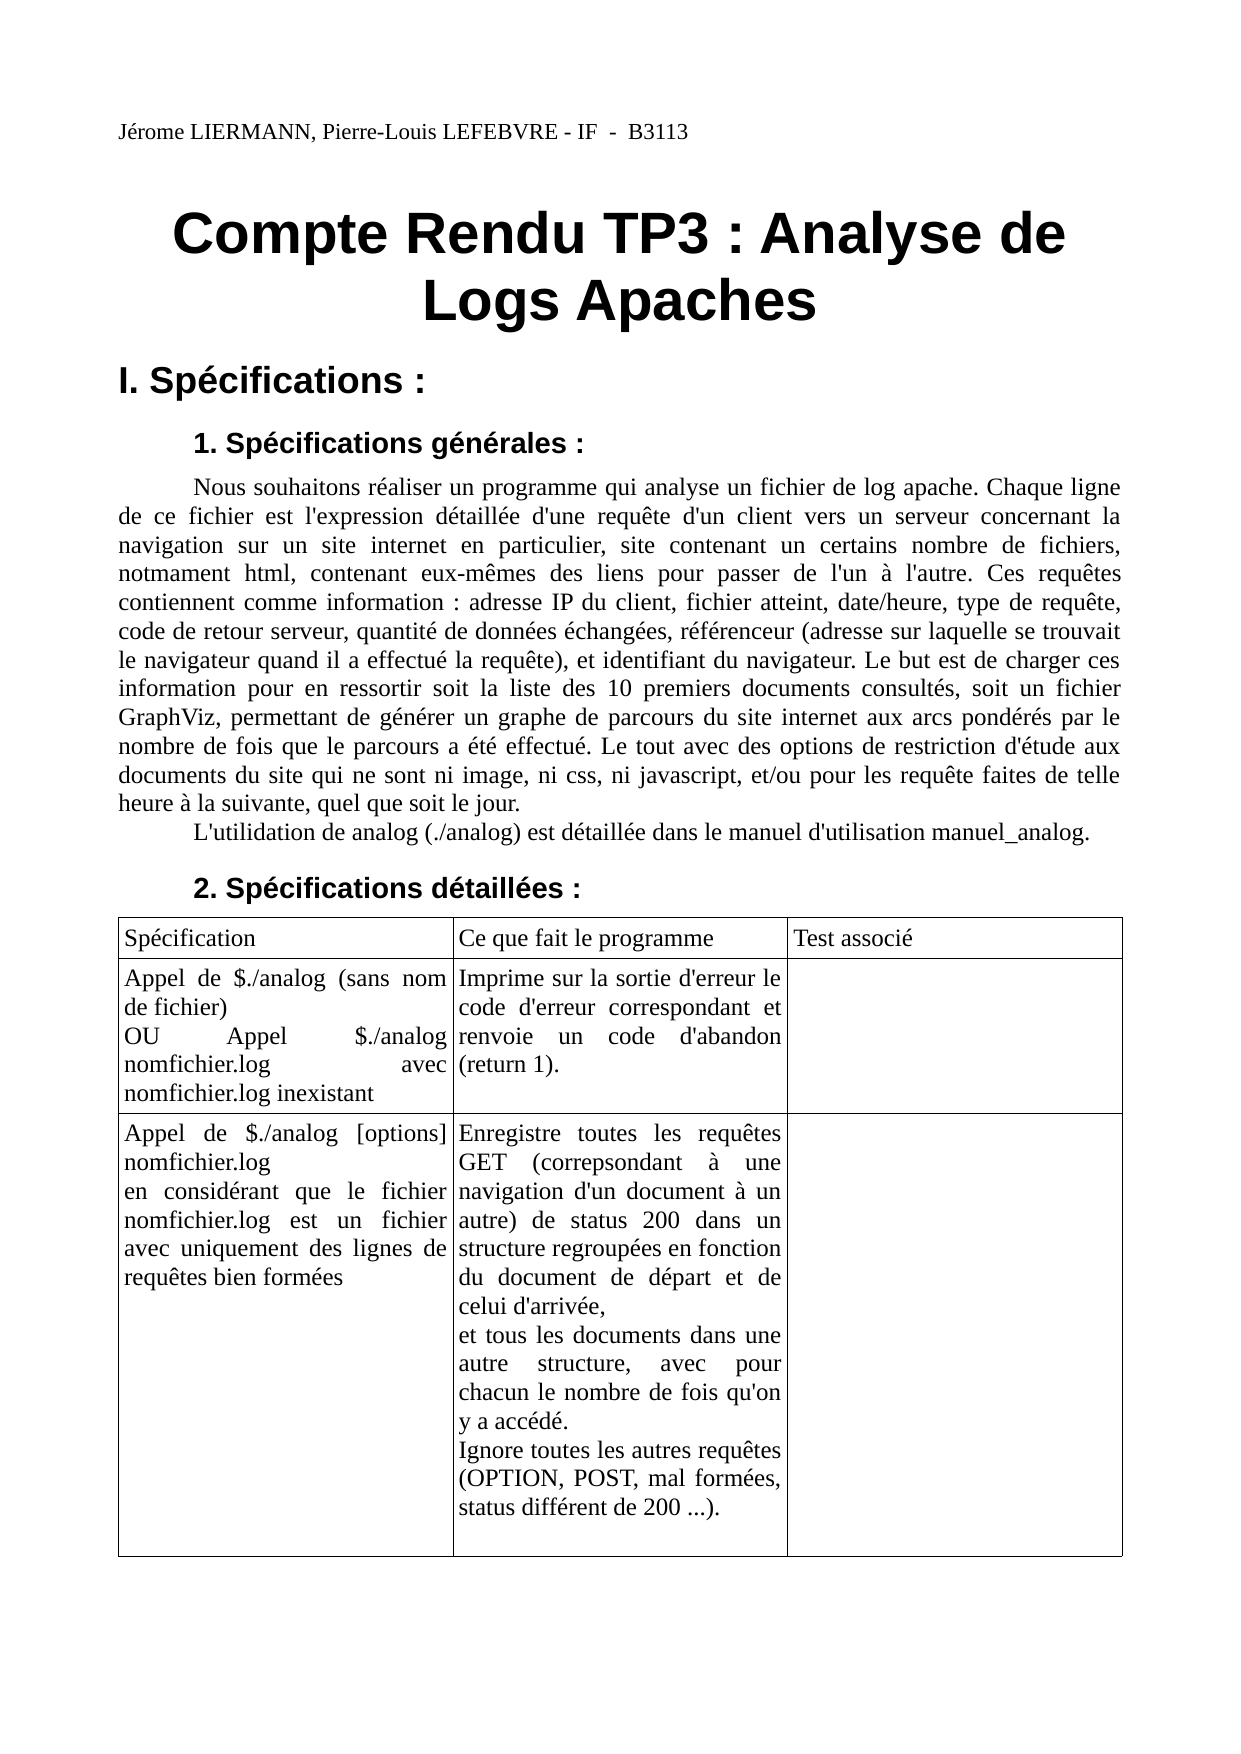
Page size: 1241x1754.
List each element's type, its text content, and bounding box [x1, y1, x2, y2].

text Nous souhaitons réaliser un programme qui analyse un fichier de log apache. Chaque ligne de ce fichier est l'expression détaillée d'une requête d'un client vers un serveur concernant la navigation sur un site internet en particulier, site contenant un certains nombre de fichiers, notmament html, contenant eux-mêmes des liens pour passer de l'un à l'autre. Ces requêtes contiennent comme information : adresse IP du client, fichier atteint, date/heure, type de requête, code de retour serveur, quantité de données échangées, référenceur (adresse sur laquelle se trouvait le navigateur quand il a effectué la requête), et identifiant du navigateur. Le but est de charger ces information pour en ressortir soit la liste des 10 premiers documents consultés, soit un fichier GraphViz, permettant de générer un graphe de parcours du site internet aux arcs pondérés par le nombre de fois que le parcours a été effectué. Le tout avec des options de restriction d'étude aux documents du site qui ne sont ni image, ni css, ni javascript, et/ou pour les requête faites de telle heure à la suivante, quel que soit le jour. [118, 472, 1122, 817]
subtitle I. Spécifications : [118, 358, 1122, 401]
table_cell [788, 959, 1122, 1113]
table_cell [788, 1114, 1122, 1556]
subtitle 2. Spécifications détaillées : [118, 871, 1122, 904]
title Compte Rendu TP3 : Analyse de Logs Apaches [118, 199, 1122, 333]
table_cell Appel de $./analog [options] nomfichier.log en considérant que le fichier nomfichier.log est un fichier avec uniquement des lignes de requêtes bien formées [119, 1114, 453, 1556]
text L'utilidation de analog (./analog) est détaillée dans le manuel d'utilisation manuel_analog. [118, 817, 1122, 846]
subtitle 1. Spécifications générales : [118, 426, 1122, 460]
table_cell Appel de $./analog (sans nom de fichier) OU Appel $./analog nomfichier.log avec nomfichier.log inexistant [119, 959, 453, 1113]
table_header Test associé [788, 918, 1122, 957]
table_cell Imprime sur la sortie d'erreur le code d'erreur correspondant et renvoie un code d'abandon (return 1). [454, 959, 787, 1113]
table_header Ce que fait le programme [454, 918, 787, 957]
table_header Spécification [119, 918, 453, 957]
table_cell Enregistre toutes les requêtes GET (correpsondant à une navigation d'un document à un autre) de status 200 dans un structure regroupées en fonction du document de départ et de celui d'arrivée, et tous les documents dans une autre structure, avec pour chacun le nombre de fois qu'on y a accédé. Ignore toutes les autres requêtes (OPTION, POST, mal formées, status différent de 200 ...). [454, 1114, 787, 1556]
